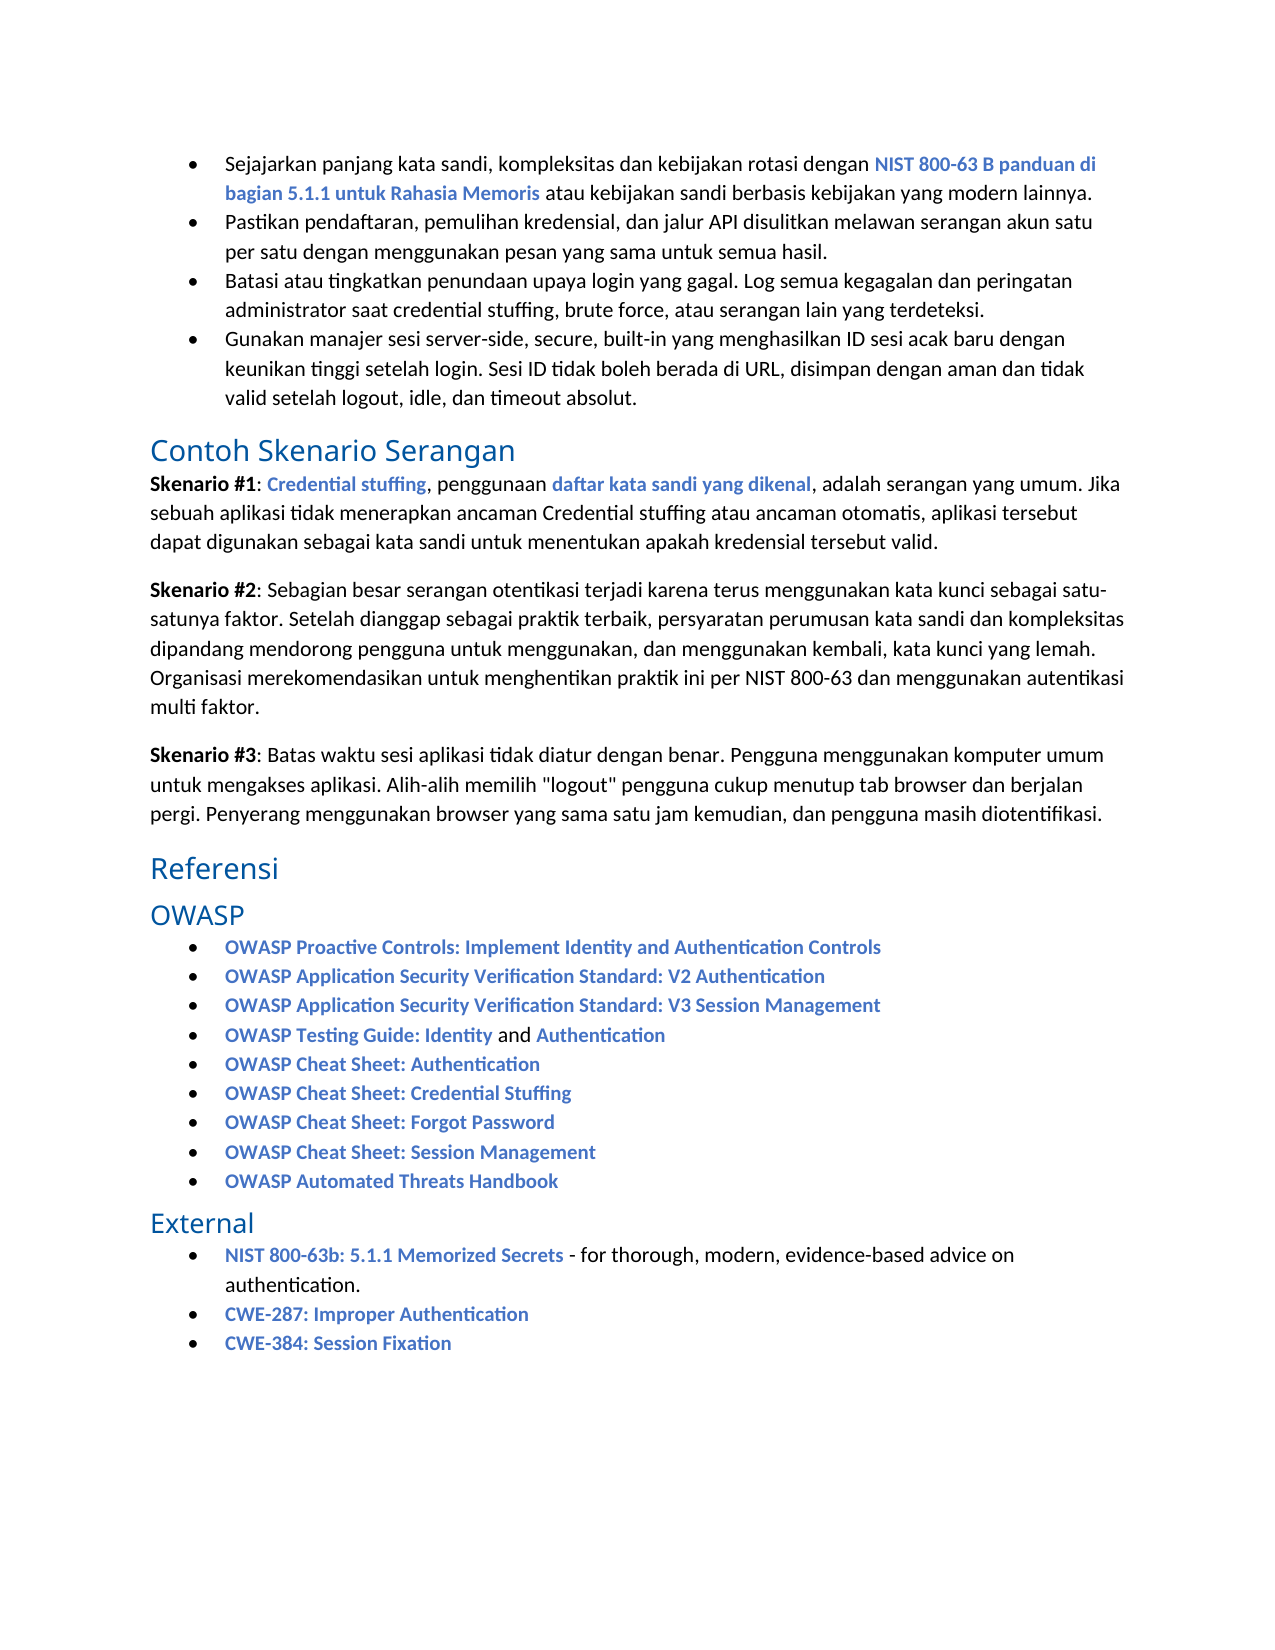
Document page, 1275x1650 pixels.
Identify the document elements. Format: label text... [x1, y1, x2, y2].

list CWE-384: Session Fixation [187, 1329, 1125, 1356]
subtitle External [150, 1205, 1125, 1242]
text Skenario #1: Credential stuffing, penggunaan daftar kata sandi yang dikenal, adalah serangan yang umum. Jika sebuah aplikasi tidak menerapkan ancaman Credential stuffing atau ancaman otomatis, aplikasi tersebut dapat digunakan sebagai kata sandi untuk menentukan apakah kredensial tersebut valid. [150, 470, 1125, 555]
text Skenario #3: Batas waktu sesi aplikasi tidak diatur dengan benar. Pengguna menggunakan komputer umum untuk mengakses aplikasi. Alih-alih memilih "logout" pengguna cukup menutup tab browser dan berjalan pergi. Penyerang menggunakan browser yang sama satu jam kemudian, dan pengguna masih diotentifikasi. [150, 741, 1125, 827]
text Skenario #2: Sebagian besar serangan otentikasi terjadi karena terus menggunakan kata kunci sebagai satu-satunya faktor. Setelah dianggap sebagai praktik terbaik, persyaratan perumusan kata sandi dan kompleksitas dipandang mendorong pengguna untuk menggunakan, dan menggunakan kembali, kata kunci yang lemah. Organisasi merekomendasikan untuk menghentikan praktik ini per NIST 800-63 dan menggunakan autentikasi multi faktor. [150, 576, 1125, 720]
list Gunakan manajer sesi server-side, secure, built-in yang menghasilkan ID sesi acak baru dengan keunikan tinggi setelah login. Sesi ID tidak boleh berada di URL, disimpan dengan aman dan tidak valid setelah logout, idle, dan timeout absolut. [187, 326, 1125, 411]
list OWASP Cheat Sheet: Credential Stuffing [187, 1079, 1125, 1106]
list OWASP Application Security Verification Standard: V3 Session Management [187, 991, 1125, 1018]
list Pastikan pendaftaran, pemulihan kredensial, dan jalur API disulitkan melawan serangan akun satu per satu dengan menggunakan pesan yang sama untuk semua hasil. [187, 208, 1125, 264]
list OWASP Testing Guide: Identity and Authentication [187, 1021, 1125, 1047]
subtitle Referensi [150, 848, 1125, 888]
list OWASP Proactive Controls: Implement Identity and Authentication Controls [187, 933, 1125, 959]
list OWASP Application Security Verification Standard: V2 Authentication [187, 962, 1125, 989]
subtitle Contoh Skenario Serangan [150, 430, 1125, 470]
list CWE-287: Improper Authentication [187, 1300, 1125, 1327]
list OWASP Cheat Sheet: Authentication [187, 1050, 1125, 1077]
list Sejajarkan panjang kata sandi, kompleksitas dan kebijakan rotasi dengan NIST 800-63 B panduan di bagian 5.1.1 untuk Rahasia Memoris atau kebijakan sandi berbasis kebijakan yang modern lainnya. [187, 150, 1125, 206]
list OWASP Automated Threats Handbook [187, 1167, 1125, 1194]
subtitle OWASP [150, 896, 1125, 933]
list OWASP Cheat Sheet: Forgot Password [187, 1108, 1125, 1135]
list NIST 800-63b: 5.1.1 Memorized Secrets - for thorough, modern, evidence-based advice on authentication. [187, 1242, 1125, 1297]
list Batasi atau tingkatkan penundaan upaya login yang gagal. Log semua kegagalan dan peringatan administrator saat credential stuffing, brute force, atau serangan lain yang terdeteksi. [187, 267, 1125, 323]
list OWASP Cheat Sheet: Session Management [187, 1138, 1125, 1164]
